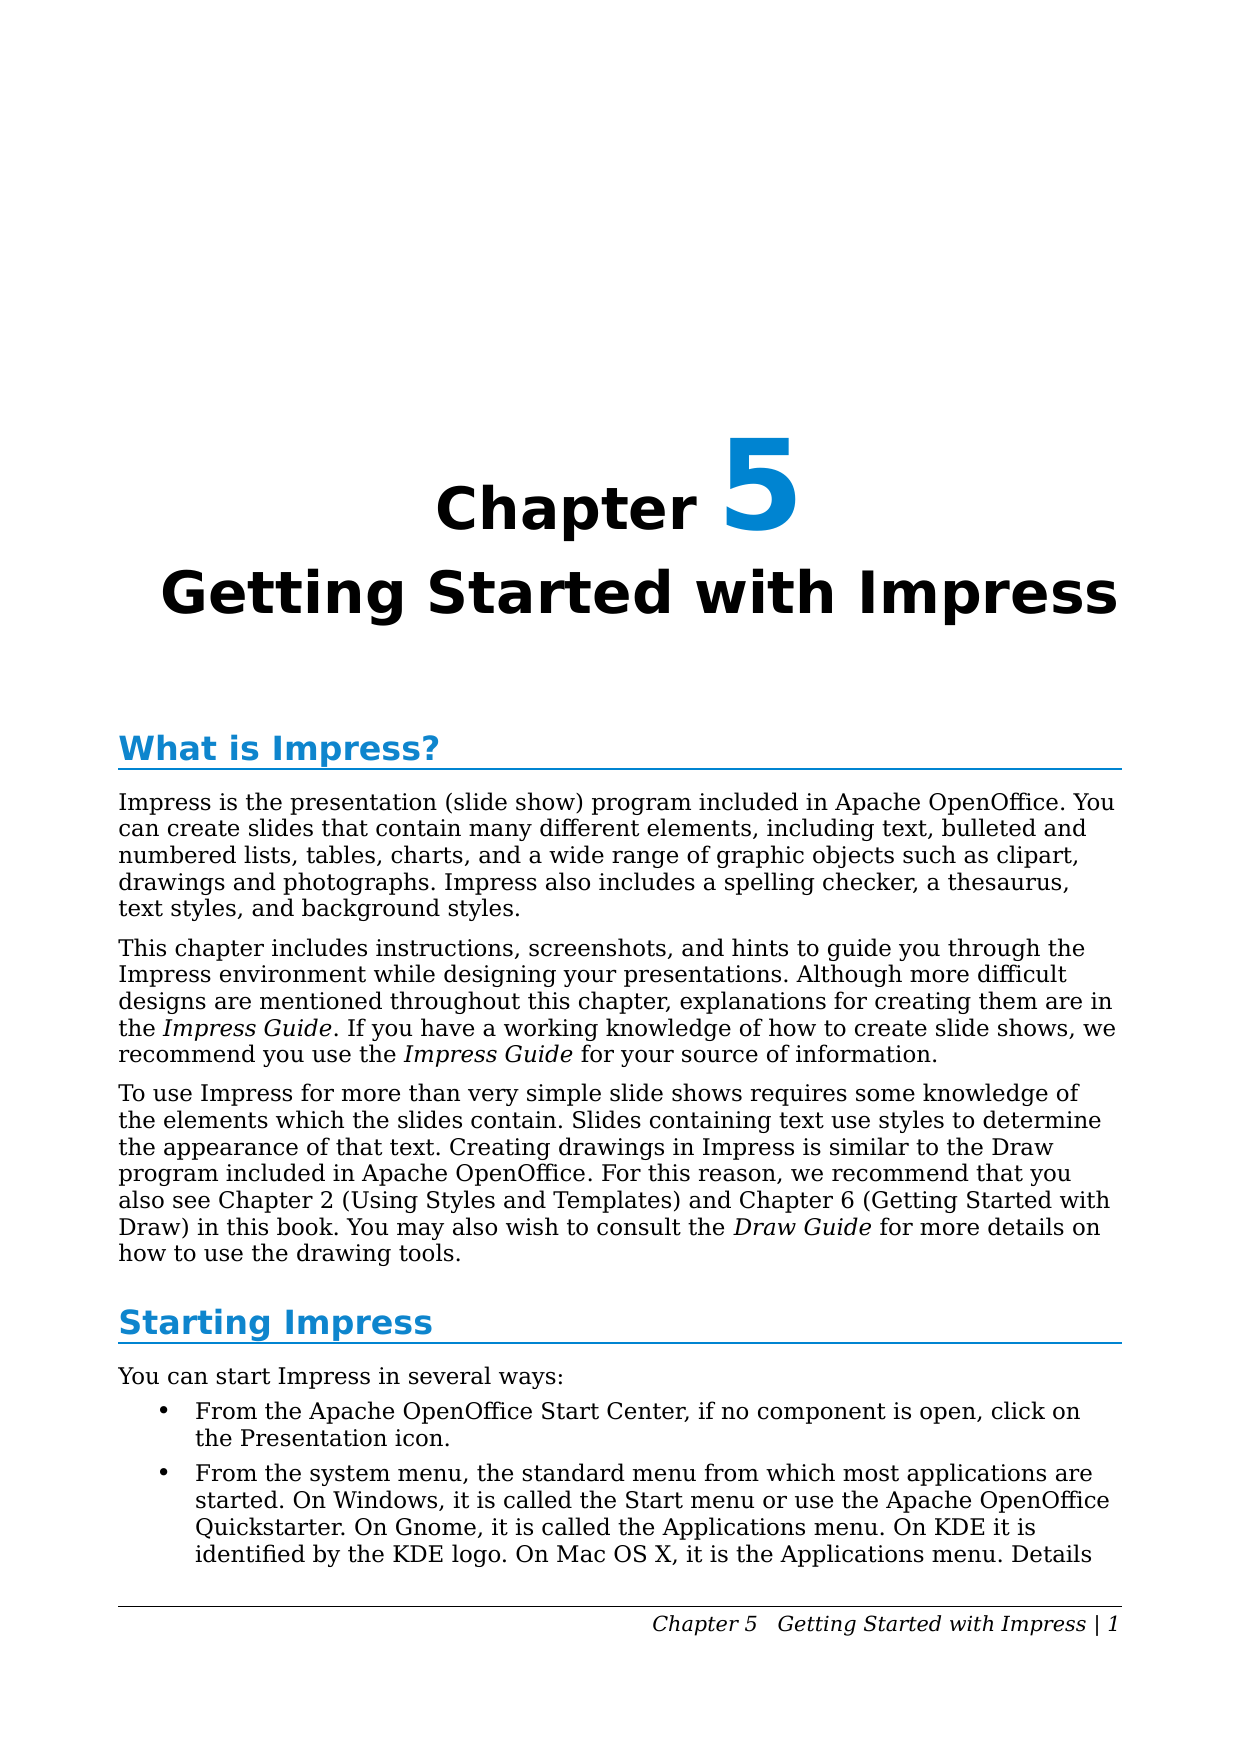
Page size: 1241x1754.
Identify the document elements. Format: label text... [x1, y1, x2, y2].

list You can start Impress in several ways: [118, 1363, 1122, 1390]
list From the Apache OpenOffice Start Center, if no component is open, click on the Presentation icon. [156, 1396, 1122, 1452]
list From the system menu, the standard menu from which most applications are started. On Windows, it is called the Start menu or use the Apache OpenOffice Quickstarter. On Gnome, it is called the Applications menu. On KDE it is identified by the KDE logo. On Mac OS X, it is the Applications menu. Details [156, 1458, 1122, 1567]
text To use Impress for more than very simple slide shows requires some knowledge of the elements which the slides contain. Slides containing text use styles to determine the appearance of that text. Creating drawings in Impress is similar to the Draw program included in Apache OpenOffice. For this reason, we recommend that you also see Chapter 2 (Using Styles and Templates) and Chapter 6 (Getting Started with Draw) in this book. You may also wish to consult the Draw Guide for more details on how to use the drawing tools. [118, 1081, 1122, 1267]
text This chapter includes instructions, screenshots, and hints to guide you through the Impress environment while designing your presentations. Although more difficult designs are mentioned throughout this chapter, explanations for creating them are in the Impress Guide. If you have a working knowledge of how to create slide shows, we recommend you use the Impress Guide for your source of information. [118, 935, 1122, 1068]
subtitle Chapter 5 Getting Started with Impress [118, 413, 1122, 627]
subtitle What is Impress? [118, 729, 1122, 768]
text Impress is the presentation (slide show) program included in Apache OpenOffice. You can create slides that contain many different elements, including text, bulleted and numbered lists, tables, charts, and a wide range of graphic objects such as clipart, drawings and photographs. Impress also includes a spelling checker, a thesaurus, text styles, and background styles. [118, 789, 1122, 922]
subtitle Starting Impress [118, 1303, 1122, 1342]
